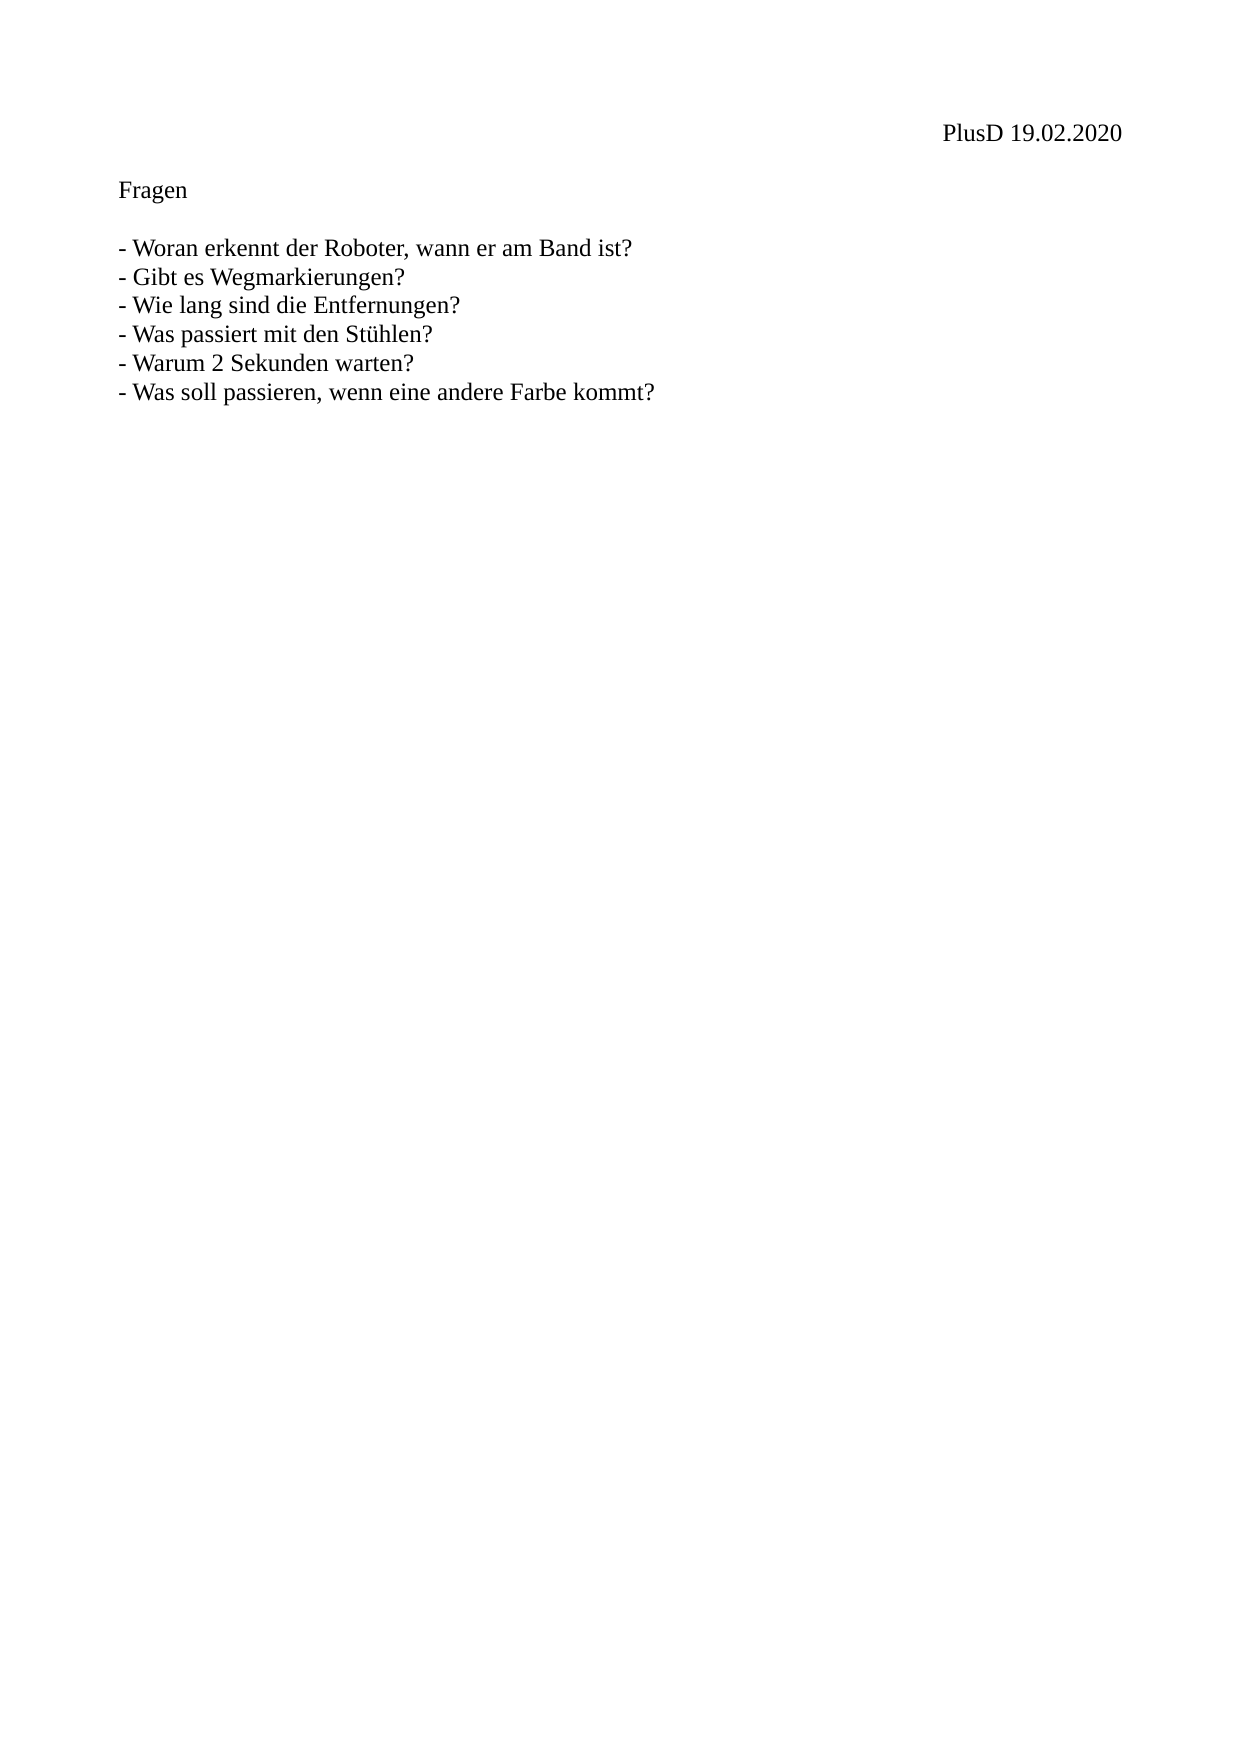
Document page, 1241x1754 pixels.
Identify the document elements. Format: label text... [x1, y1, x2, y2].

text - Gibt es Wegmarkierungen? [118, 262, 1122, 291]
text - Warum 2 Sekunden warten? [118, 348, 1122, 377]
text - Wie lang sind die Entfernungen? - Was passiert mit den Stühlen? [118, 291, 1122, 348]
text - Was soll passieren, wenn eine andere Farbe kommt? [118, 377, 1122, 406]
text PlusD 19.02.2020 [118, 118, 1122, 147]
text Fragen [118, 176, 1122, 204]
text - Woran erkennt der Roboter, wann er am Band ist? [118, 233, 1122, 262]
